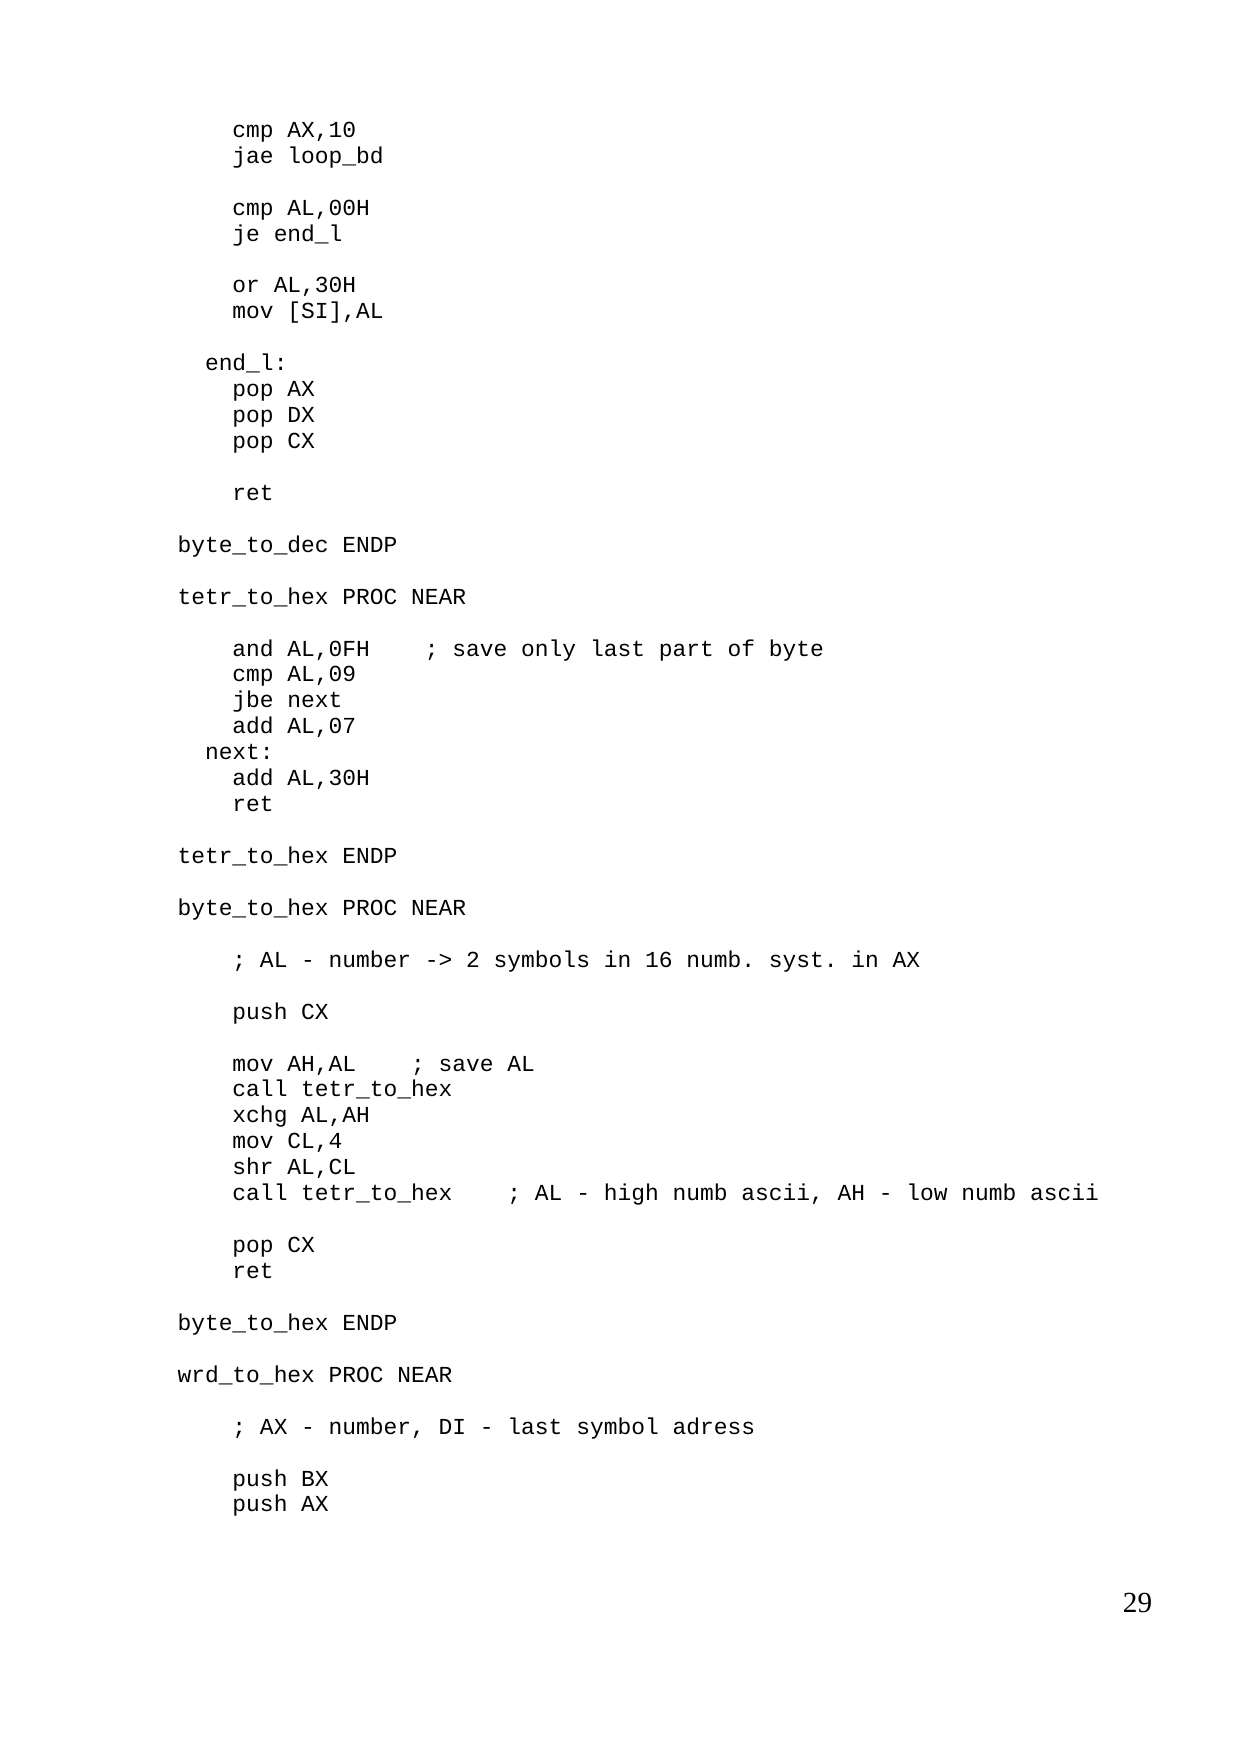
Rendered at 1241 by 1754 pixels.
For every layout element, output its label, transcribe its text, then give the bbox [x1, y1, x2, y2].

text pop AX [177, 377, 1152, 403]
text xchg AL,AH [177, 1104, 1152, 1130]
text je end_l [177, 222, 1152, 248]
text and AL,0FH ; save only last part of byte [177, 637, 1152, 663]
text push CX [177, 1000, 1152, 1026]
text ret [177, 1259, 1152, 1285]
text tetr_to_hex ENDP [177, 844, 1152, 870]
text push BX [177, 1467, 1152, 1493]
text call tetr_to_hex [177, 1078, 1152, 1104]
text or AL,30H [177, 274, 1152, 300]
text pop CX [177, 429, 1152, 455]
text ret [177, 481, 1152, 507]
text shr AL,CL [177, 1156, 1152, 1182]
text jbe next [177, 689, 1152, 715]
text add AL,30H [177, 767, 1152, 792]
text next: [177, 741, 1152, 767]
text wrd_to_hex PROC NEAR [177, 1363, 1152, 1389]
text call tetr_to_hex ; AL - high numb ascii, AH - low numb ascii [177, 1182, 1152, 1207]
text ; AX - number, DI - last symbol adress [177, 1415, 1152, 1441]
text mov [SI],AL [177, 300, 1152, 326]
text cmp AL,09 [177, 663, 1152, 689]
text end_l: [177, 352, 1152, 377]
text mov AH,AL ; save AL [177, 1052, 1152, 1078]
text ; AL - number -> 2 symbols in 16 numb. syst. in AX [177, 948, 1152, 974]
text cmp AX,10 [177, 118, 1152, 144]
text tetr_to_hex PROC NEAR [177, 585, 1152, 611]
text add AL,07 [177, 715, 1152, 741]
text ret [177, 792, 1152, 818]
text byte_to_hex ENDP [177, 1311, 1152, 1337]
text push AX [177, 1493, 1152, 1519]
text byte_to_dec ENDP [177, 533, 1152, 559]
text cmp AL,00H [177, 196, 1152, 222]
text pop CX [177, 1233, 1152, 1259]
text mov CL,4 [177, 1130, 1152, 1156]
text jae loop_bd [177, 144, 1152, 170]
text byte_to_hex PROC NEAR [177, 896, 1152, 922]
text pop DX [177, 403, 1152, 429]
